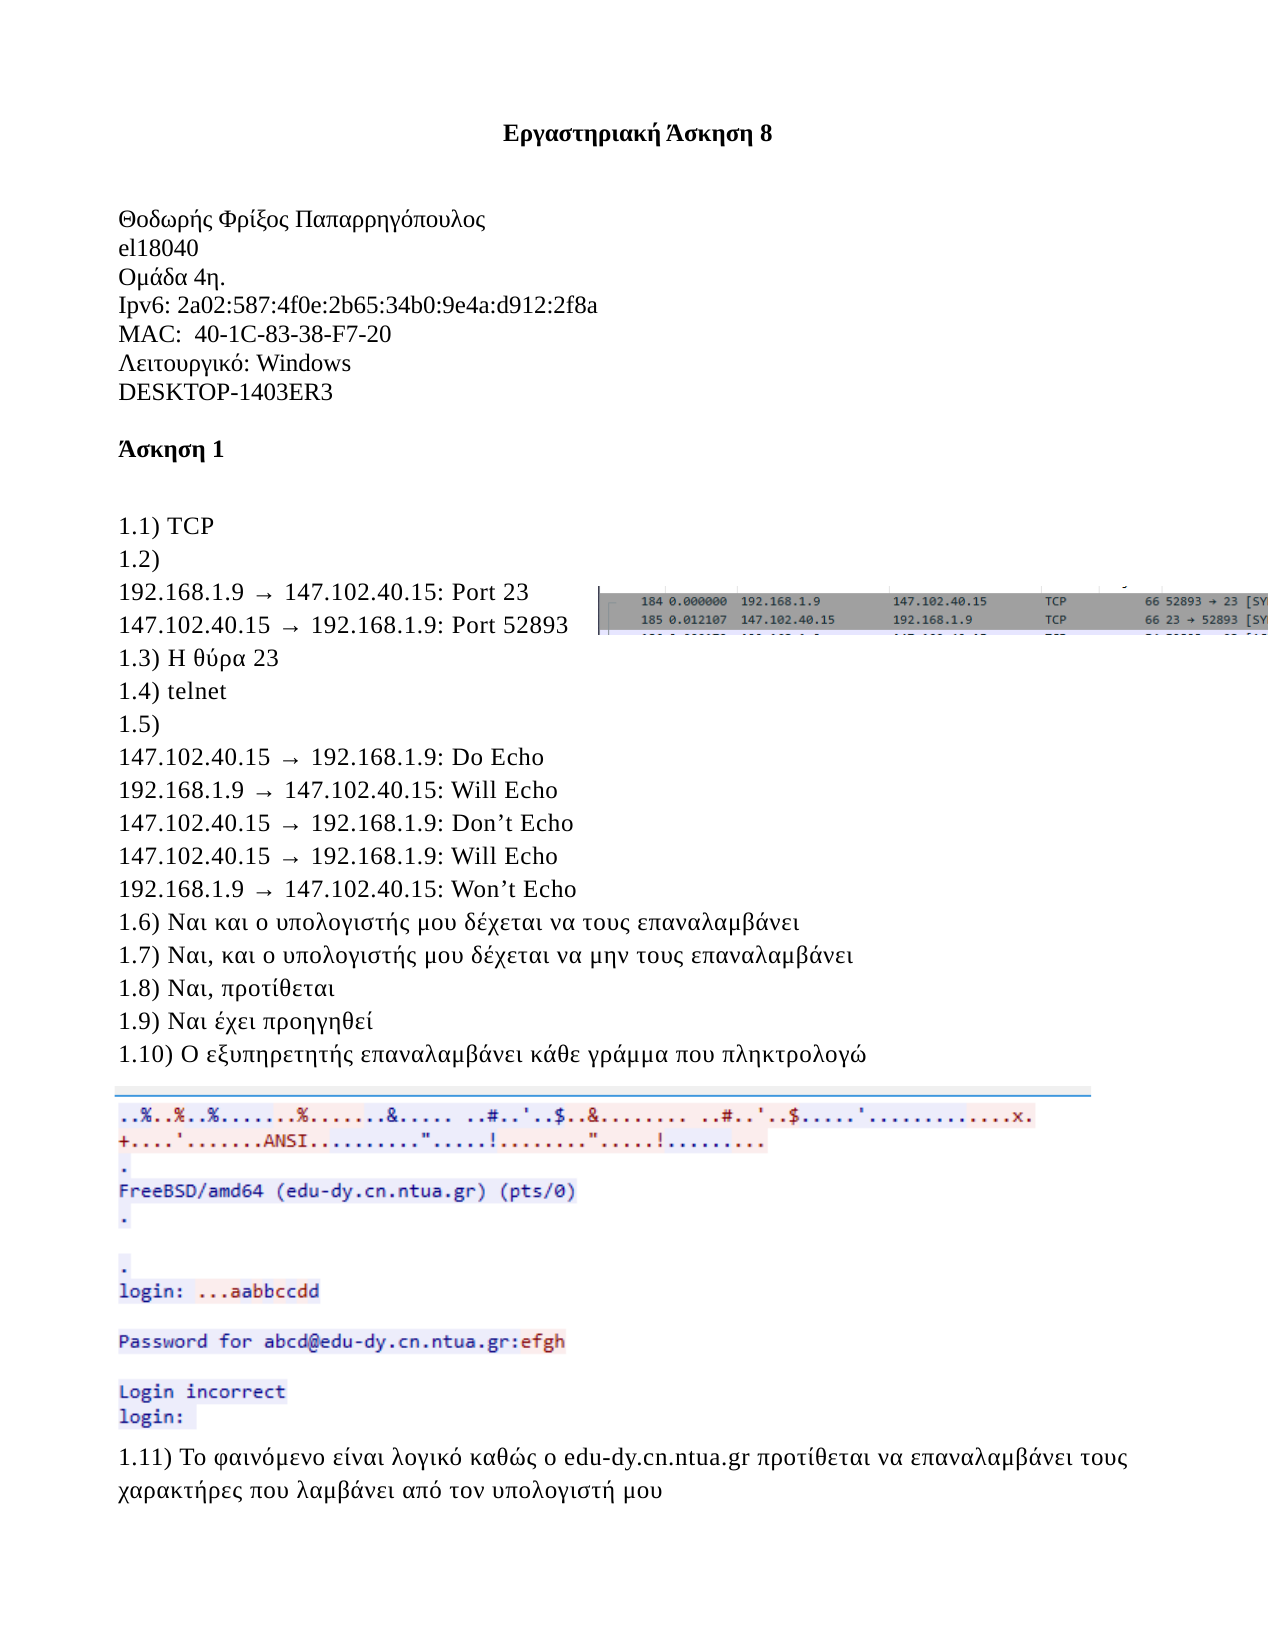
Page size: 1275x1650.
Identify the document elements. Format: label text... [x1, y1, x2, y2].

text Άσκηση 1 [118, 434, 1157, 463]
picture [598, 586, 1268, 635]
text Ipv6: 2a02:587:4f0e:2b65:34b0:9e4a:d912:2f8a [118, 291, 1157, 319]
text Εργαστηριακή Άσκηση 8 [118, 118, 1157, 147]
text MAC: 40-1C-83-38-F7-20 [118, 319, 1157, 348]
text Θοδωρής Φρίξος Παπαρρηγόπουλος [118, 204, 1157, 233]
text DESKTOP-1403ER3 [118, 377, 1157, 406]
text el18040 [118, 233, 1157, 262]
text Ομάδα 4η. [118, 262, 1157, 291]
text 1.1) TCP 1.2) 192.168.1.9 → 147.102.40.15: Port 23 147.102.40.15 → 192.168.1.9: Port 52893 1.3) Η θύρα 23 1.4) telnet 1.5) 147.102.40.15 → 192.168.1.9: Do Echo 192.168.1.9 → 147.102.40.15: Will Echo 147.102.40.15 → 192.168.1.9: Don’t Echo 147.102.40.15 → 192.168.1.9: Will Echo 192.168.1.9 → 147.102.40.15: Won’t Echo 1.6) Ναι και ο υπολογιστής μου δέχεται να τους επαναλαμβάνει 1.7) Ναι, και ο υπολογιστής μου δέχεται να μην τους επαναλαμβάνει 1.8) Ναι, προτίθεται 1.9) Ναι έχει προηγηθεί 1.10) Ο εξυπηρετητής επαναλαμβάνει κάθε γράμμα που πληκτρολογώ [118, 511, 1157, 1068]
picture [114, 1086, 1092, 1439]
text Λειτουργικό: Windows [118, 348, 1157, 377]
text 1.11) Το φαινόμενο είναι λογικό καθώς ο edu-dy.cn.ntua.gr προτίθεται να επαναλαμβάνει τους χαρακτήρες που λαμβάνει από τον υπολογιστή μου [118, 1087, 1157, 1504]
